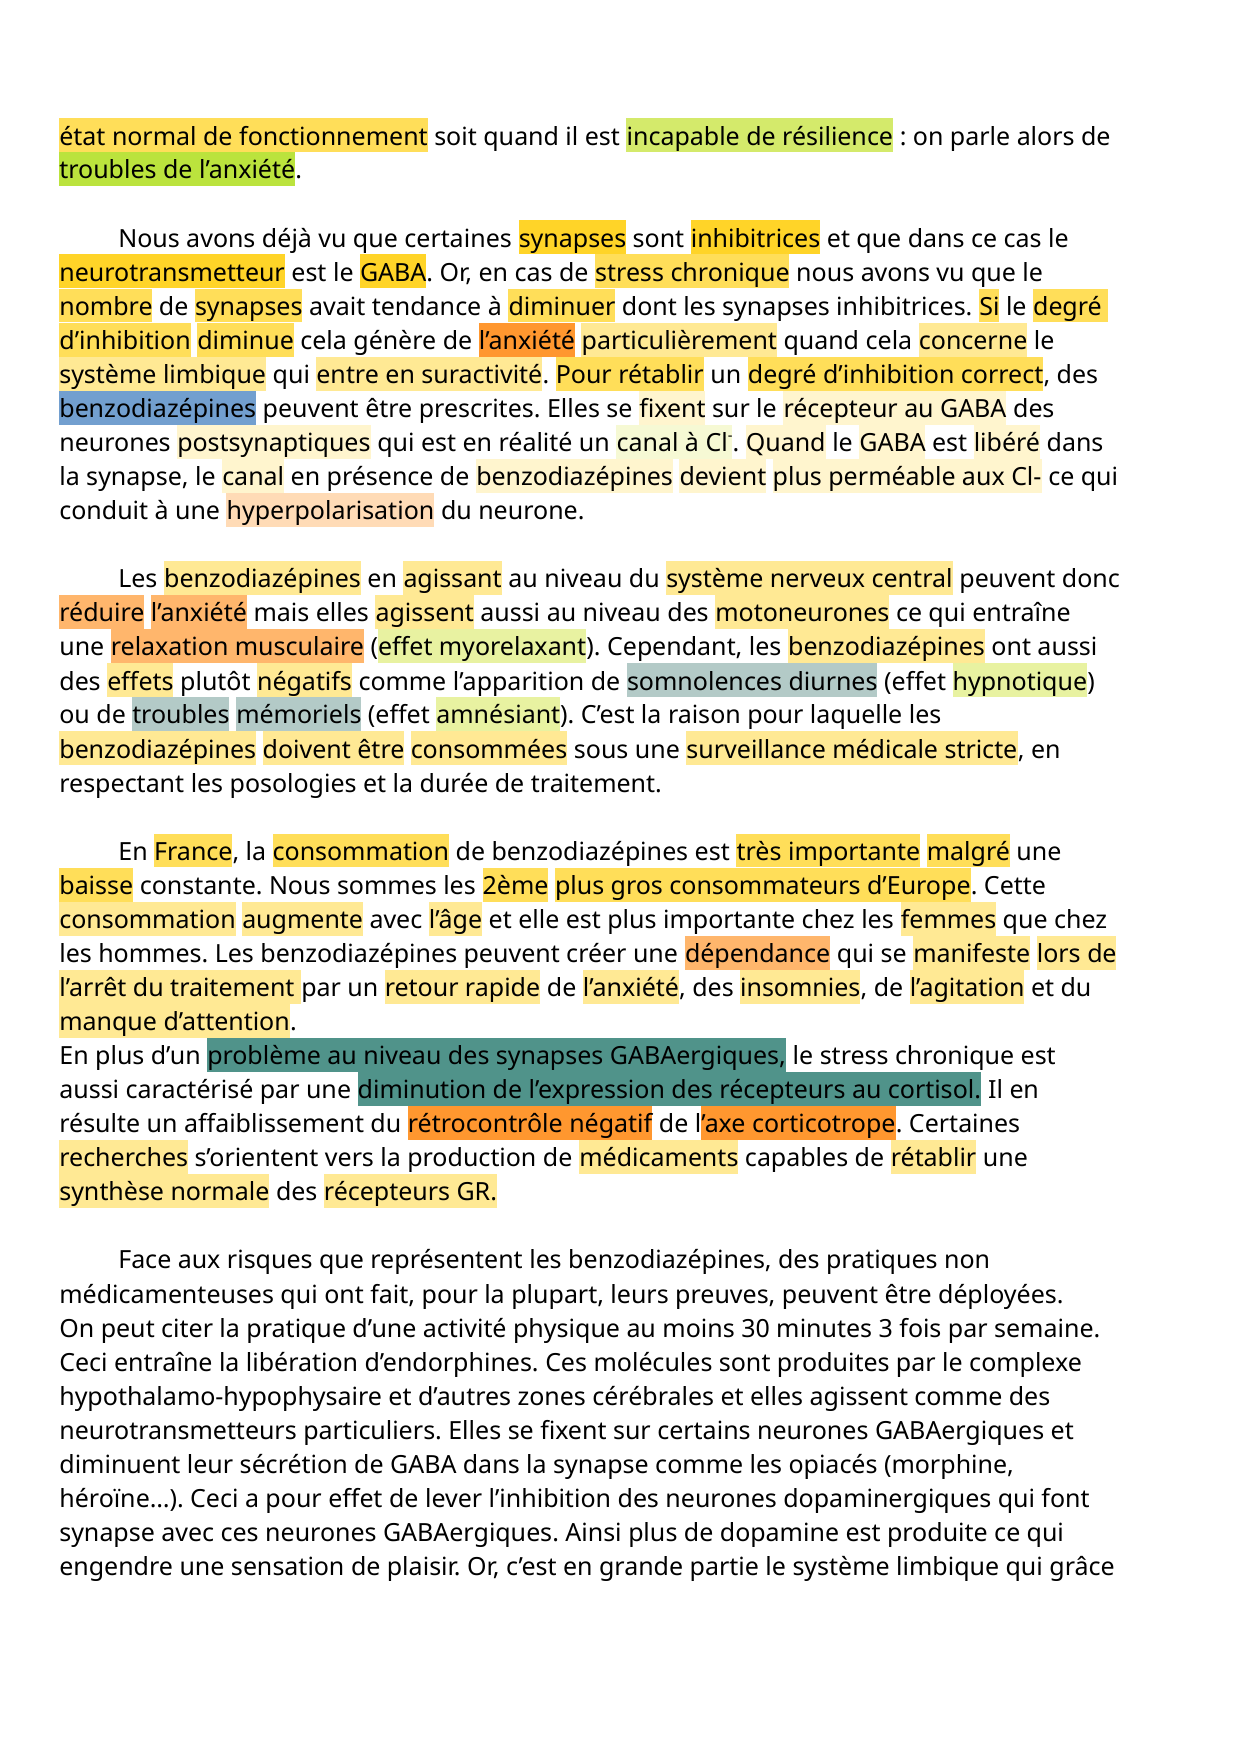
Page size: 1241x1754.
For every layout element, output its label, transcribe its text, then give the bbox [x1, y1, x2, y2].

text En France, la consommation de benzodiazépines est très importante malgré une baisse constante. Nous sommes les 2ème plus gros consommateurs d’Europe. Cette consommation augmente avec l’âge et elle est plus importante chez les femmes que chez les hommes. Les benzodiazépines peuvent créer une dépendance qui se manifeste lors de l’arrêt du traitement par un retour rapide de l’anxiété, des insomnies, de l’agitation et du manque d’attention. [59, 833, 1122, 1038]
text Les benzodiazépines en agissant au niveau du système nerveux central peuvent donc réduire l’anxiété mais elles agissent aussi au niveau des motoneurones ce qui entraîne une relaxation musculaire (effet myorelaxant). Cependant, les benzodiazépines ont aussi des effets plutôt négatifs comme l’apparition de somnolences diurnes (effet hypnotique) ou de troubles mémoriels (effet amnésiant). C’est la raison pour laquelle les benzodiazépines doivent être consommées sous une surveillance médicale stricte, en respectant les posologies et la durée de traitement. [59, 561, 1122, 799]
text état normal de fonctionnement soit quand il est incapable de résilience : on parle alors de troubles de l’anxiété. [59, 118, 1122, 186]
text Face aux risques que représentent les benzodiazépines, des pratiques non médicamenteuses qui ont fait, pour la plupart, leurs preuves, peuvent être déployées. [59, 1242, 1122, 1310]
text Nous avons déjà vu que certaines synapses sont inhibitrices et que dans ce cas le neurotransmetteur est le GABA. Or, en cas de stress chronique nous avons vu que le nombre de synapses avait tendance à diminuer dont les synapses inhibitrices. Si le degré d’inhibition diminue cela génère de l’anxiété particulièrement quand cela concerne le système limbique qui entre en suractivité. Pour rétablir un degré d’inhibition correct, des benzodiazépines peuvent être prescrites. Elles se fixent sur le récepteur au GABA des neurones postsynaptiques qui est en réalité un canal à Cl-. Quand le GABA est libéré dans la synapse, le canal en présence de benzodiazépines devient plus perméable aux Cl- ce qui conduit à une hyperpolarisation du neurone. [59, 220, 1122, 527]
text En plus d’un problème au niveau des synapses GABAergiques, le stress chronique est aussi caractérisé par une diminution de l’expression des récepteurs au cortisol. Il en résulte un affaiblissement du rétrocontrôle négatif de l’axe corticotrope. Certaines recherches s’orientent vers la production de médicaments capables de rétablir une synthèse normale des récepteurs GR. [59, 1038, 1122, 1208]
text On peut citer la pratique d’une activité physique au moins 30 minutes 3 fois par semaine. Ceci entraîne la libération d’endorphines. Ces molécules sont produites par le complexe hypothalamo-hypophysaire et d’autres zones cérébrales et elles agissent comme des neurotransmetteurs particuliers. Elles se fixent sur certains neurones GABAergiques et diminuent leur sécrétion de GABA dans la synapse comme les opiacés (morphine, héroïne…). Ceci a pour effet de lever l’inhibition des neurones dopaminergiques qui font synapse avec ces neurones GABAergiques. Ainsi plus de dopamine est produite ce qui engendre une sensation de plaisir. Or, c’est en grande partie le système limbique qui grâce [59, 1310, 1122, 1583]
